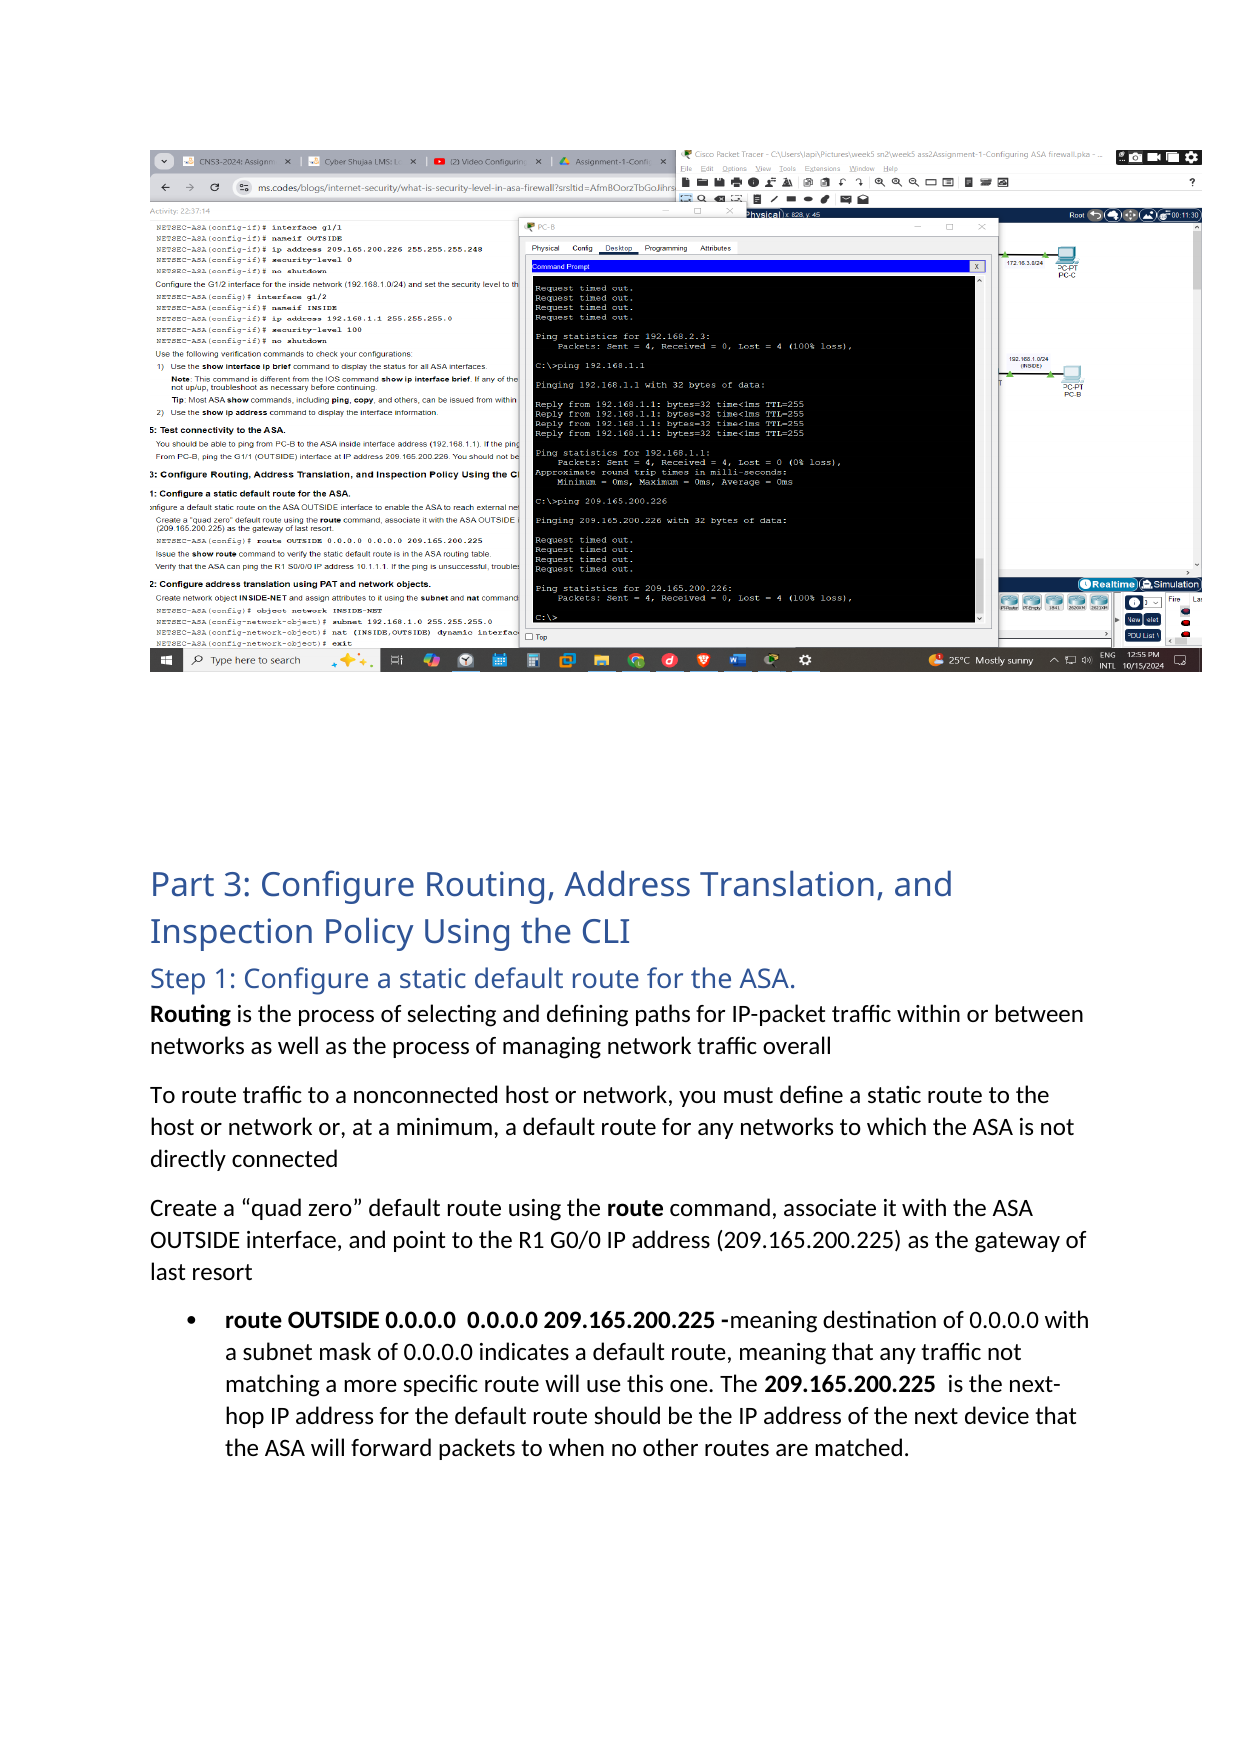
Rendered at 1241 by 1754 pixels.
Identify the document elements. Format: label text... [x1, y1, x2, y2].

subtitle Part 3: Configure Routing, Address Translation, and Inspection Policy Using the CLI [150, 861, 1090, 953]
subtitle Step 1: Configure a static default route for the ASA. [150, 960, 1090, 997]
text To route traffic to a nonconnected host or network, you must define a static route to the host or network or, at a minimum, a default route for any networks to which the ASA is not directly connected [150, 1079, 1090, 1174]
list route OUTSIDE 0.0.0.0 0.0.0.0 209.165.200.225 -meaning destination of 0.0.0.0 with a subnet mask of 0.0.0.0 indicates a default route, meaning that any traffic not matching a more specific route will use this one. The 209.165.200.225 is the next-hop IP address for the default route should be the IP address of the next device that the ASA will forward packets to when no other routes are matched. [187, 1304, 1090, 1463]
text Routing is the process of selecting and defining paths for IP-packet traffic within or between networks as well as the process of managing network traffic overall [150, 998, 1090, 1061]
text Create a “quad zero” default route using the route command, associate it with the ASA OUTSIDE interface, and point to the R1 G0/0 IP address (209.165.200.225) as the gateway of last resort [150, 1192, 1090, 1286]
